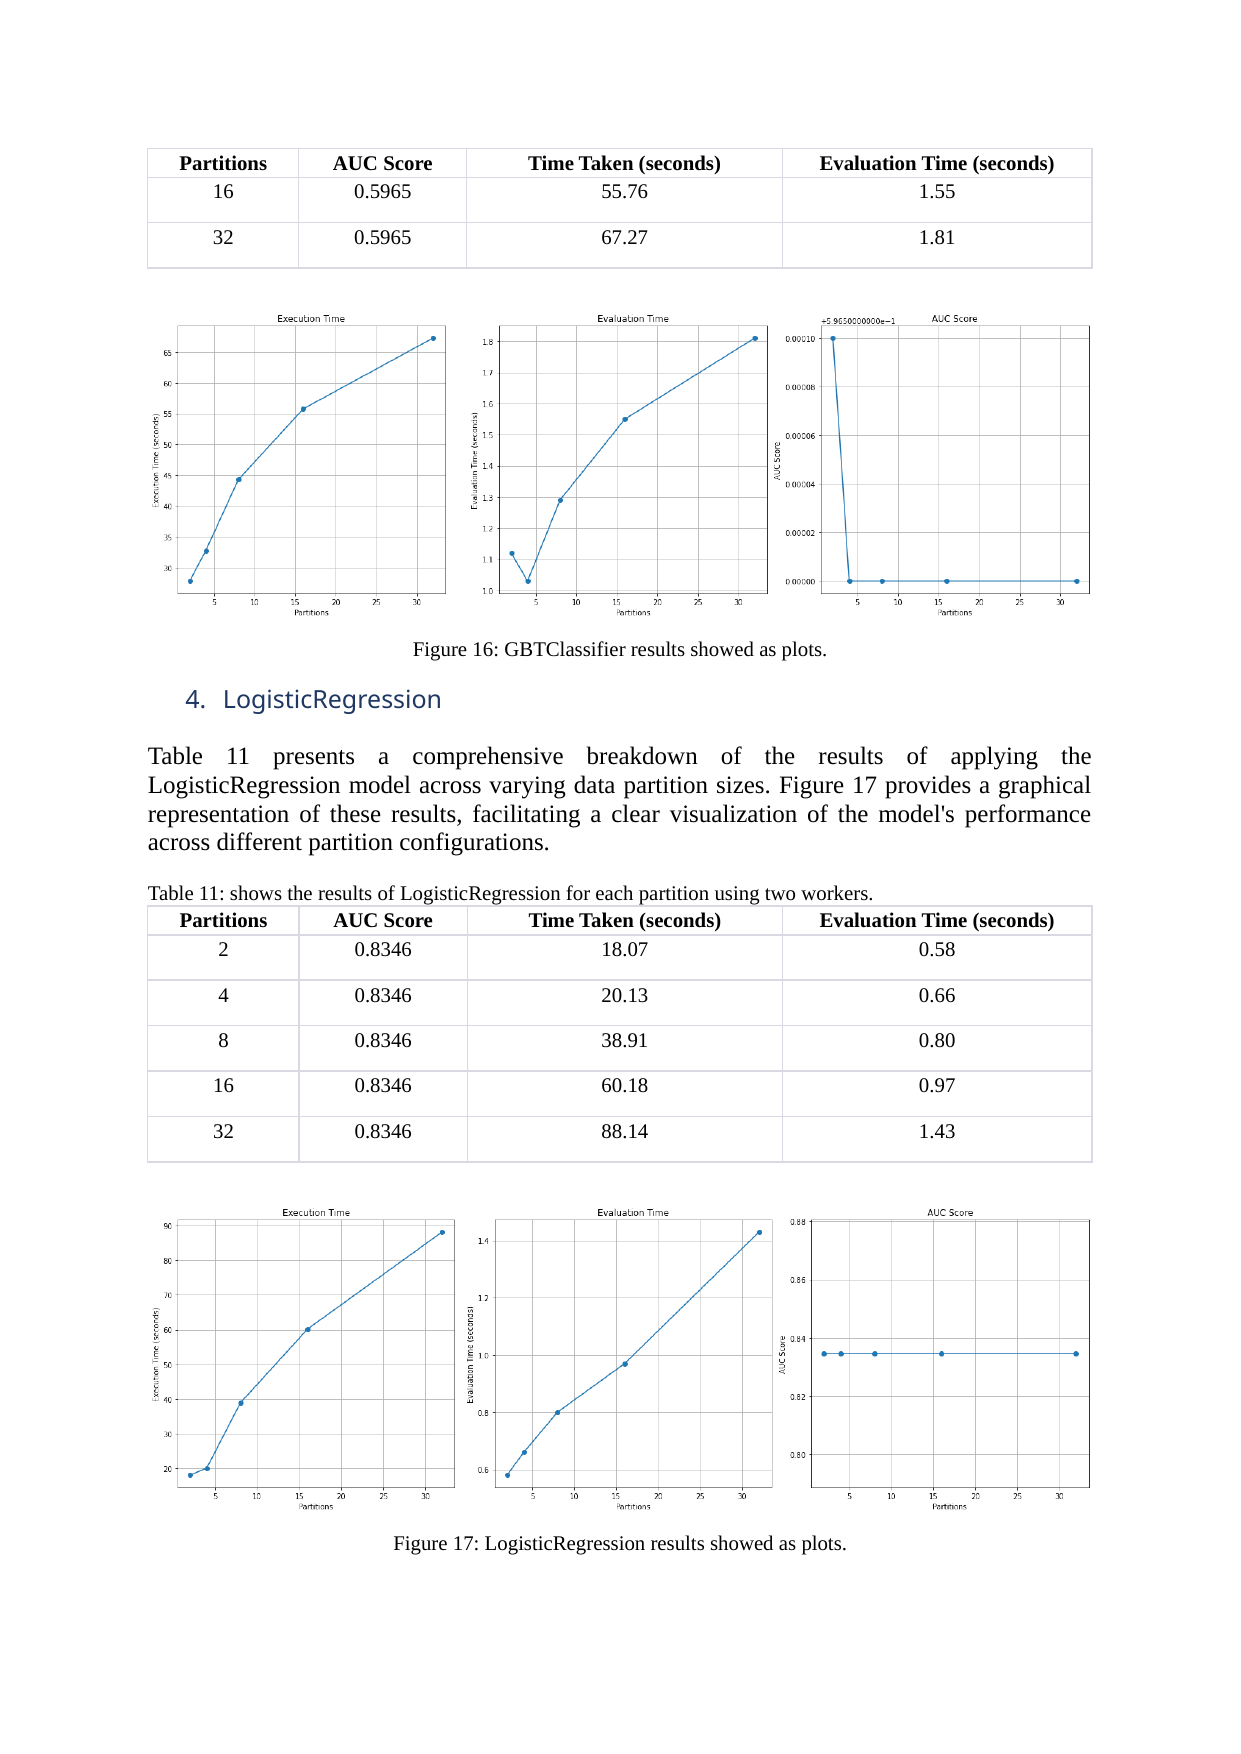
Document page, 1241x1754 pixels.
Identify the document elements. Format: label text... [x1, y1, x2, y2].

table_cell 4 [148, 981, 298, 1025]
table_header Evaluation Time (seconds) [783, 149, 1091, 176]
table_cell 32 [148, 223, 298, 267]
table_cell 60.18 [468, 1072, 782, 1116]
table_header Evaluation Time (seconds) [783, 907, 1091, 934]
table_cell 0.8346 [300, 1072, 467, 1116]
table_header AUC Score [299, 149, 466, 176]
table_header AUC Score [300, 907, 467, 934]
table_cell 0.80 [783, 1026, 1091, 1070]
table_cell 0.66 [783, 981, 1091, 1025]
table_cell 0.5965 [299, 178, 466, 222]
table_cell 20.13 [468, 981, 782, 1025]
text Table 11: shows the results of LogisticRegression for each partition using two workers. [148, 881, 1093, 905]
table_cell 1.55 [783, 178, 1091, 222]
table_cell 0.58 [783, 936, 1091, 979]
table_header Time Taken (seconds) [468, 907, 782, 934]
table_header Partitions [148, 149, 298, 176]
table_cell 16 [148, 1072, 298, 1116]
table_cell 0.5965 [299, 223, 466, 267]
table_cell 67.27 [467, 223, 782, 267]
table_cell 16 [148, 178, 298, 222]
table_cell 32 [148, 1117, 298, 1161]
table_cell 0.8346 [300, 1117, 467, 1161]
table_header Partitions [148, 907, 298, 934]
table_header Time Taken (seconds) [467, 149, 782, 176]
table_cell 38.91 [468, 1026, 782, 1070]
table_cell 0.8346 [300, 981, 467, 1025]
text Figure 17: LogisticRegression results showed as plots. [148, 1531, 1093, 1555]
table_cell 0.97 [783, 1072, 1091, 1116]
text Table 11 presents a comprehensive breakdown of the results of applying the LogisticRegression model across varying data partition sizes. Figure 17 provides a graphical representation of these results, facilitating a clear visualization of the model's performance across different partition configurations. [148, 741, 1093, 856]
table_cell 18.07 [468, 936, 782, 979]
table_cell 8 [148, 1026, 298, 1070]
table_cell 2 [148, 936, 298, 979]
text Figure 16: GBTClassifier results showed as plots. [148, 637, 1093, 661]
subtitle LogisticRegression [185, 682, 1093, 716]
table_cell 55.76 [467, 178, 782, 222]
table_cell 0.8346 [300, 1026, 467, 1070]
table_cell 88.14 [468, 1117, 782, 1161]
table_cell 0.8346 [300, 936, 467, 979]
table_cell 1.43 [783, 1117, 1091, 1161]
table_cell 1.81 [783, 223, 1091, 267]
